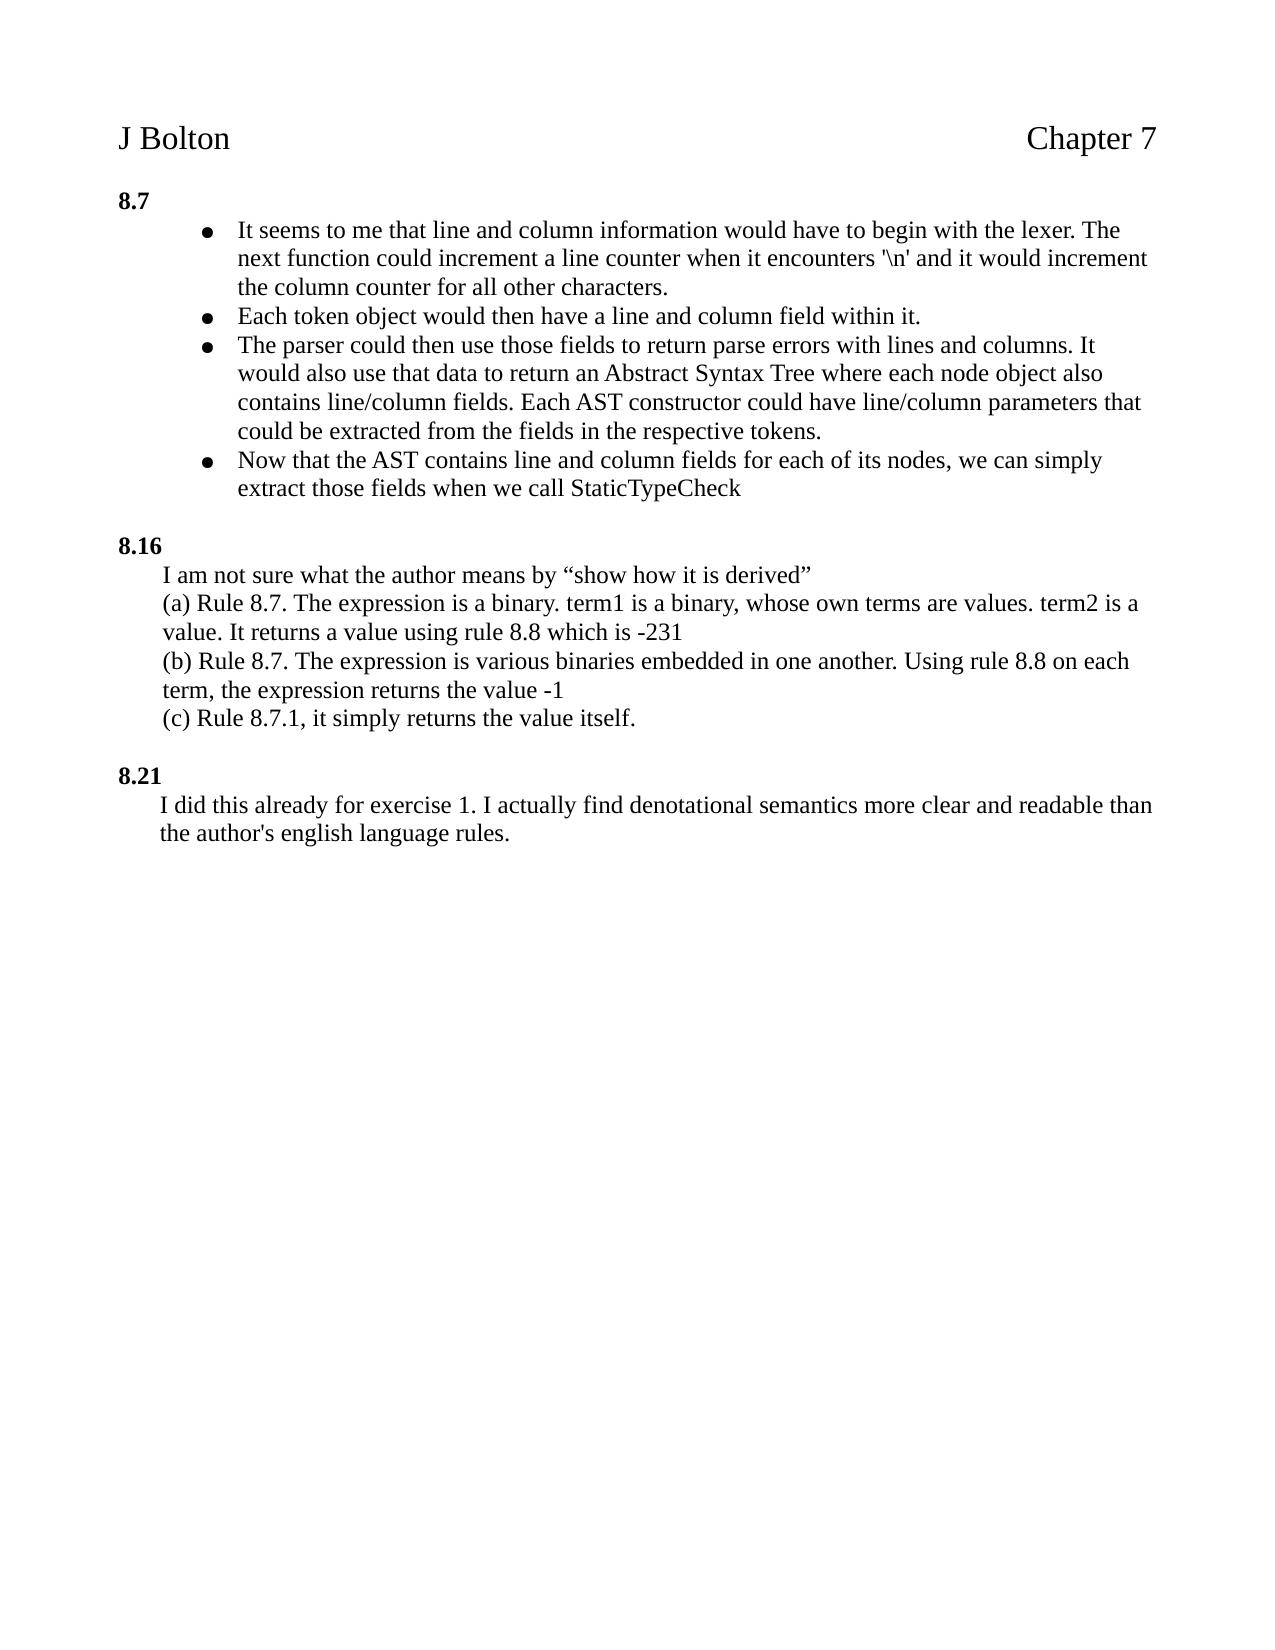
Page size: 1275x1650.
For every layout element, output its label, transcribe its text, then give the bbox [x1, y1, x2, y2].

text 8.7 [118, 186, 1157, 215]
text (a) Rule 8.7. The expression is a binary. term1 is a binary, whose own terms are values. term2 is a value. It returns a value using rule 8.8 which is -231 [162, 588, 1157, 646]
text I am not sure what the author means by “show how it is derived” [162, 560, 1157, 588]
text 8.21 [118, 761, 1157, 790]
text I did this already for exercise 1. I actually find denotational semantics more clear and readable than the author's english language rules. [159, 790, 1157, 847]
list Now that the AST contains line and column fields for each of its nodes, we can simply extract those fields when we call StaticTypeCheck [200, 445, 1157, 502]
text (c) Rule 8.7.1, it simply returns the value itself. [162, 703, 1157, 732]
list The parser could then use those fields to return parse errors with lines and columns. It would also use that data to return an Abstract Syntax Tree where each node object also contains line/column fields. Each AST constructor could have line/column parameters that could be extracted from the fields in the respective tokens. [200, 330, 1157, 445]
text 8.16 [118, 531, 1157, 560]
list Each token object would then have a line and column field within it. [200, 301, 1157, 330]
list It seems to me that line and column information would have to begin with the lexer. The next function could increment a line counter when it encounters '\n' and it would increment the column counter for all other characters. [200, 215, 1157, 301]
text (b) Rule 8.7. The expression is various binaries embedded in one another. Using rule 8.8 on each term, the expression returns the value -1 [162, 646, 1157, 703]
